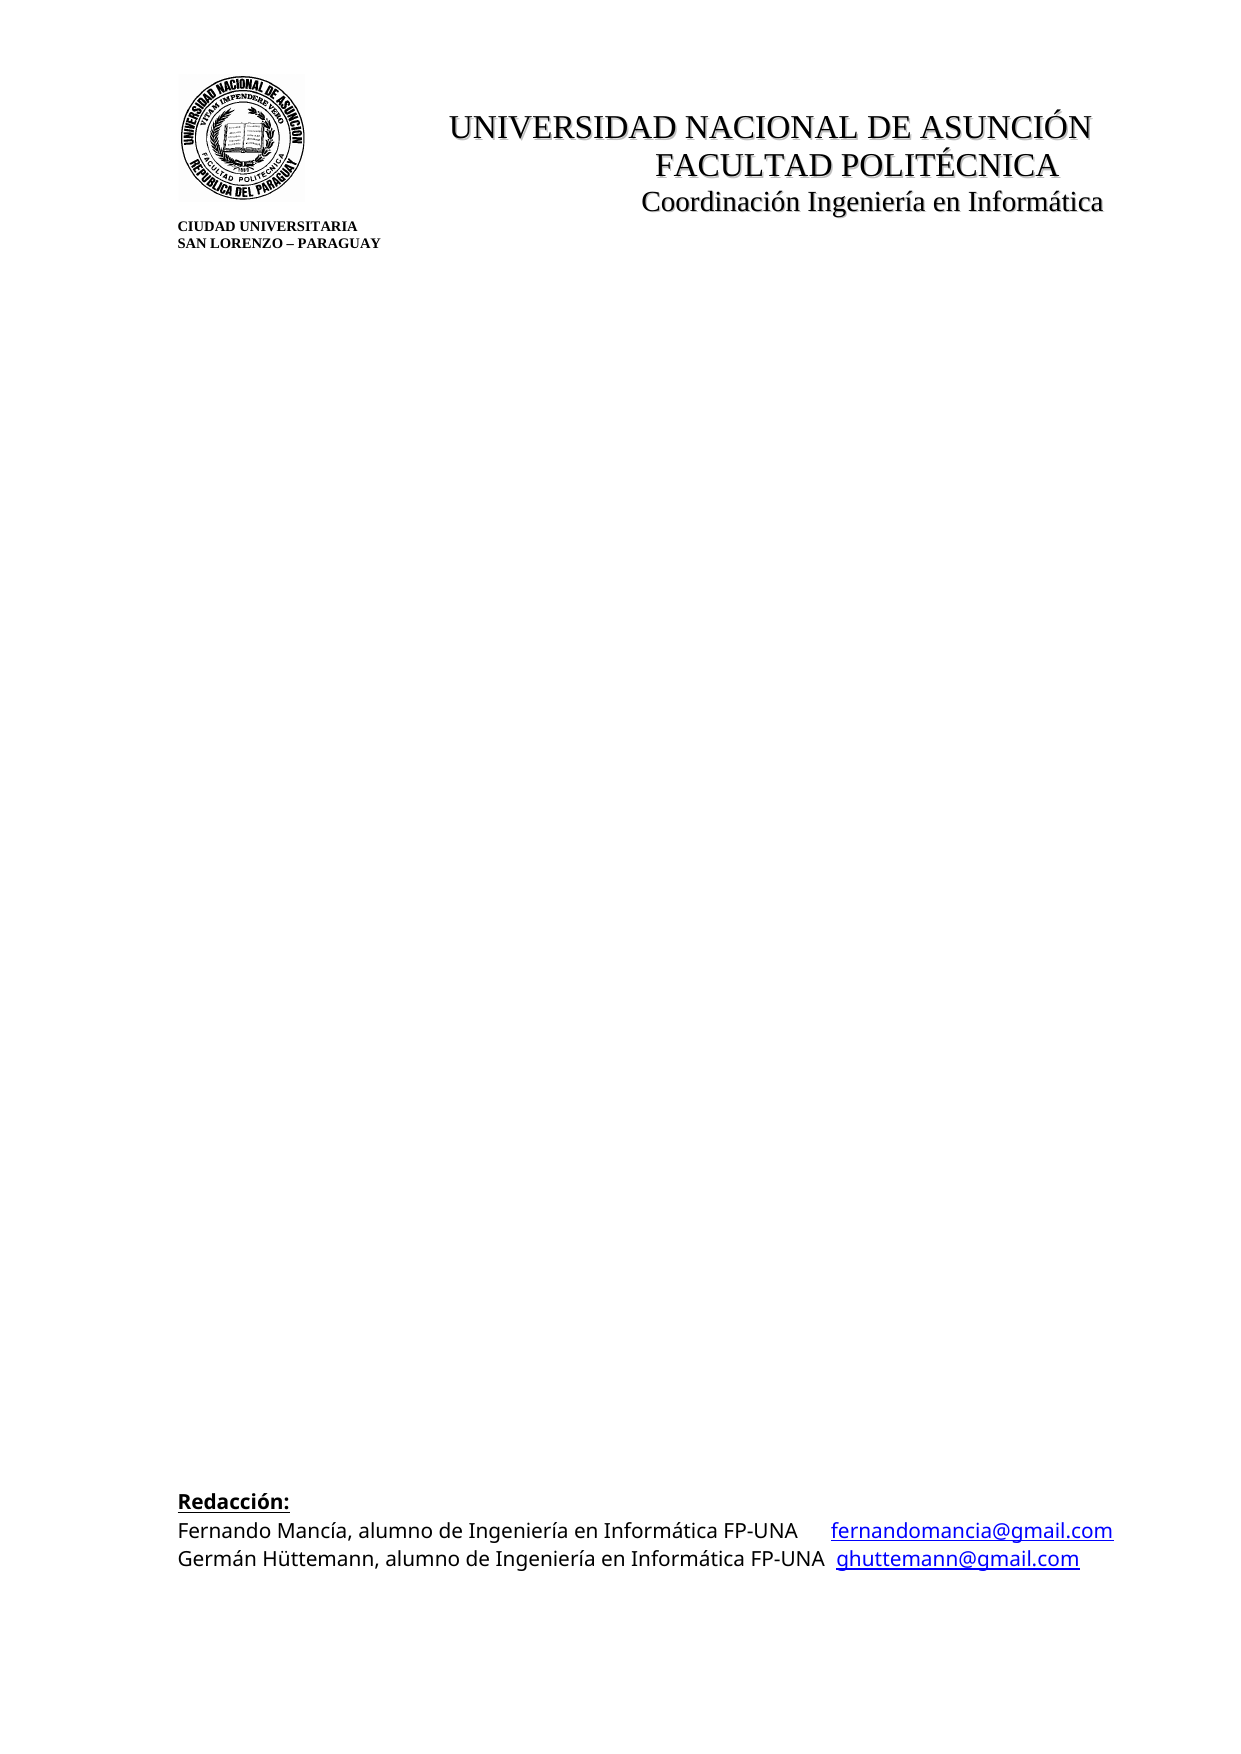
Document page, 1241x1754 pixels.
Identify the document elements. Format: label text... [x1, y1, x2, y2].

text Redacción: [177, 1487, 1122, 1516]
text Germán Hüttemann, alumno de Ingeniería en Informática FP-UNA ghuttemann@gmail.com [177, 1544, 1122, 1573]
text Fernando Mancía, alumno de Ingeniería en Informática FP-UNA fernandomancia@gmail.com [177, 1516, 1122, 1544]
